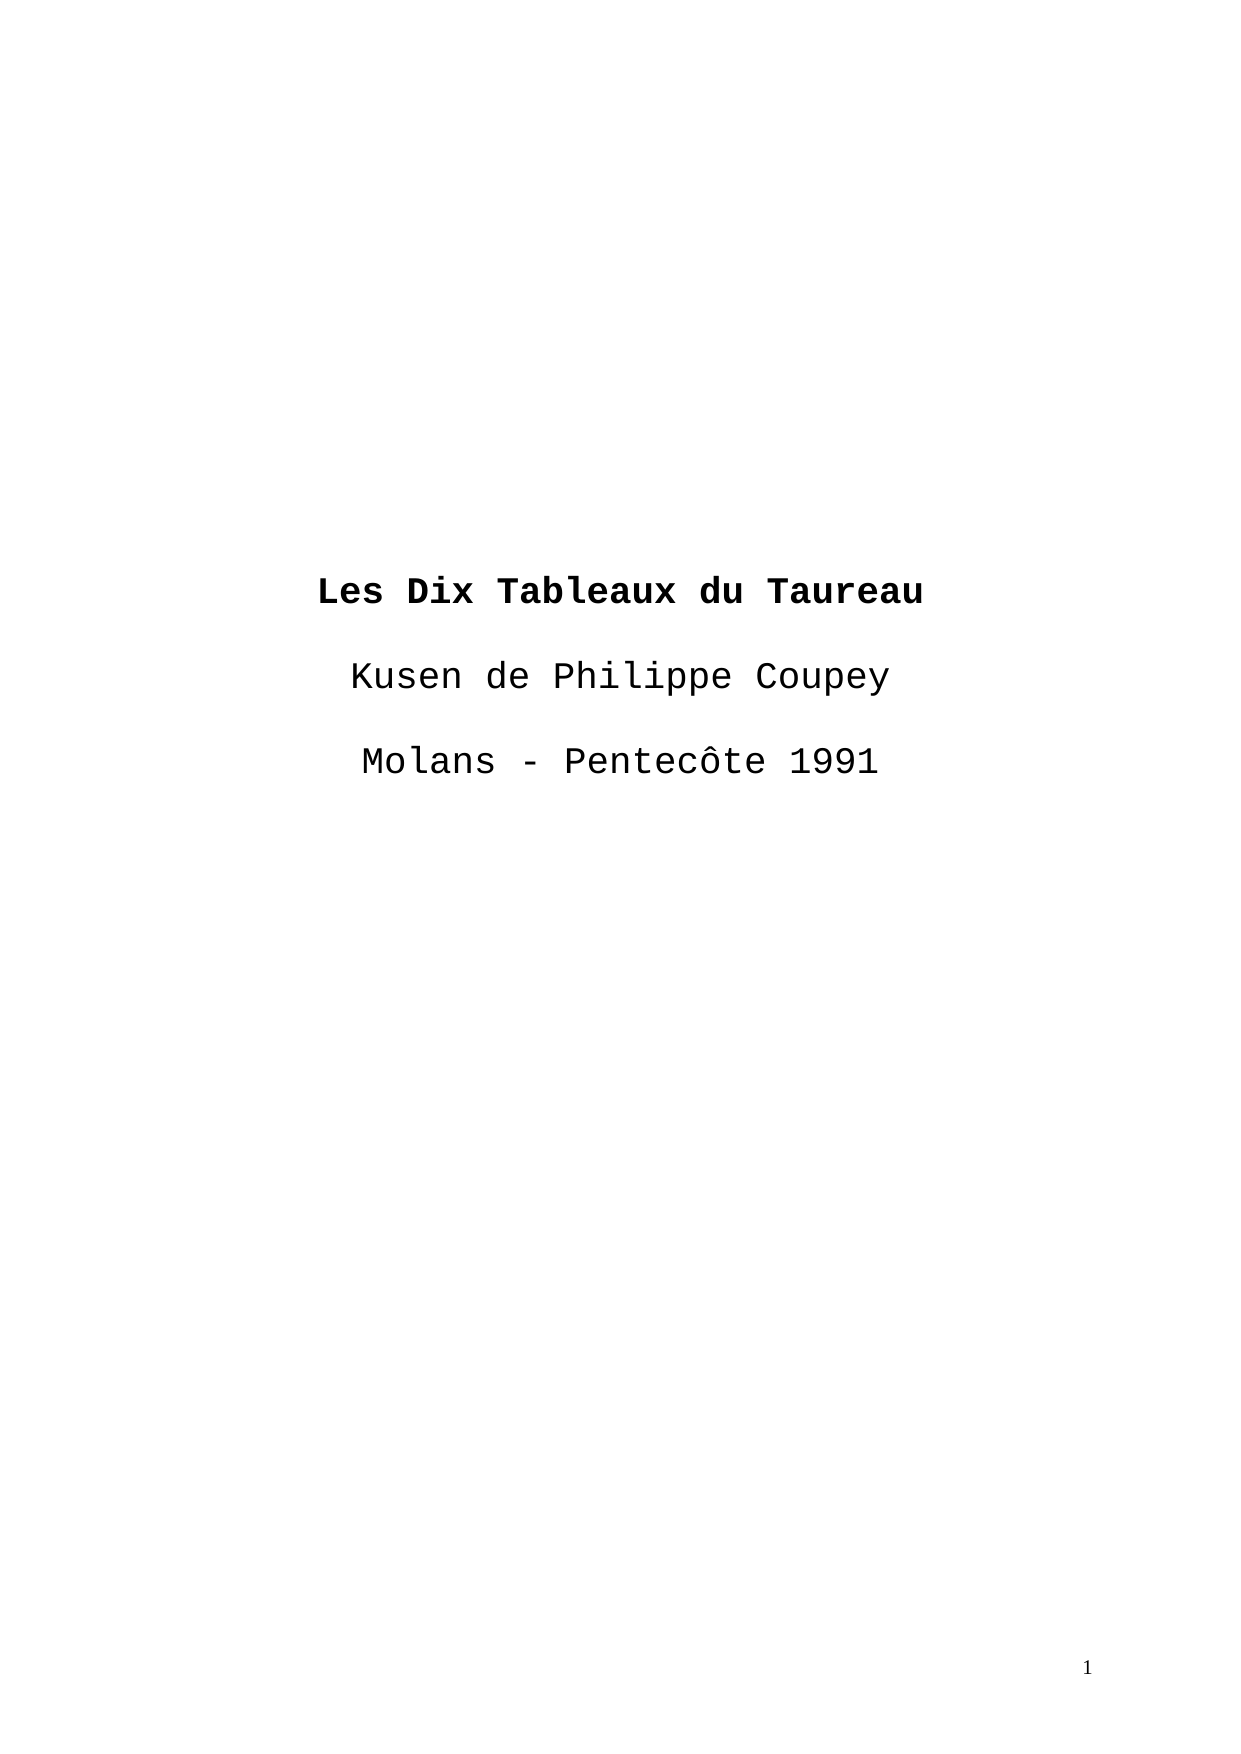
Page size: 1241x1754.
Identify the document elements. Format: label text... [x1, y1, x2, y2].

text Molans - Pentecôte 1991 [148, 743, 1093, 785]
text Kusen de Philippe Coupey [148, 658, 1093, 700]
text Les Dix Tableaux du Taureau [148, 573, 1093, 615]
